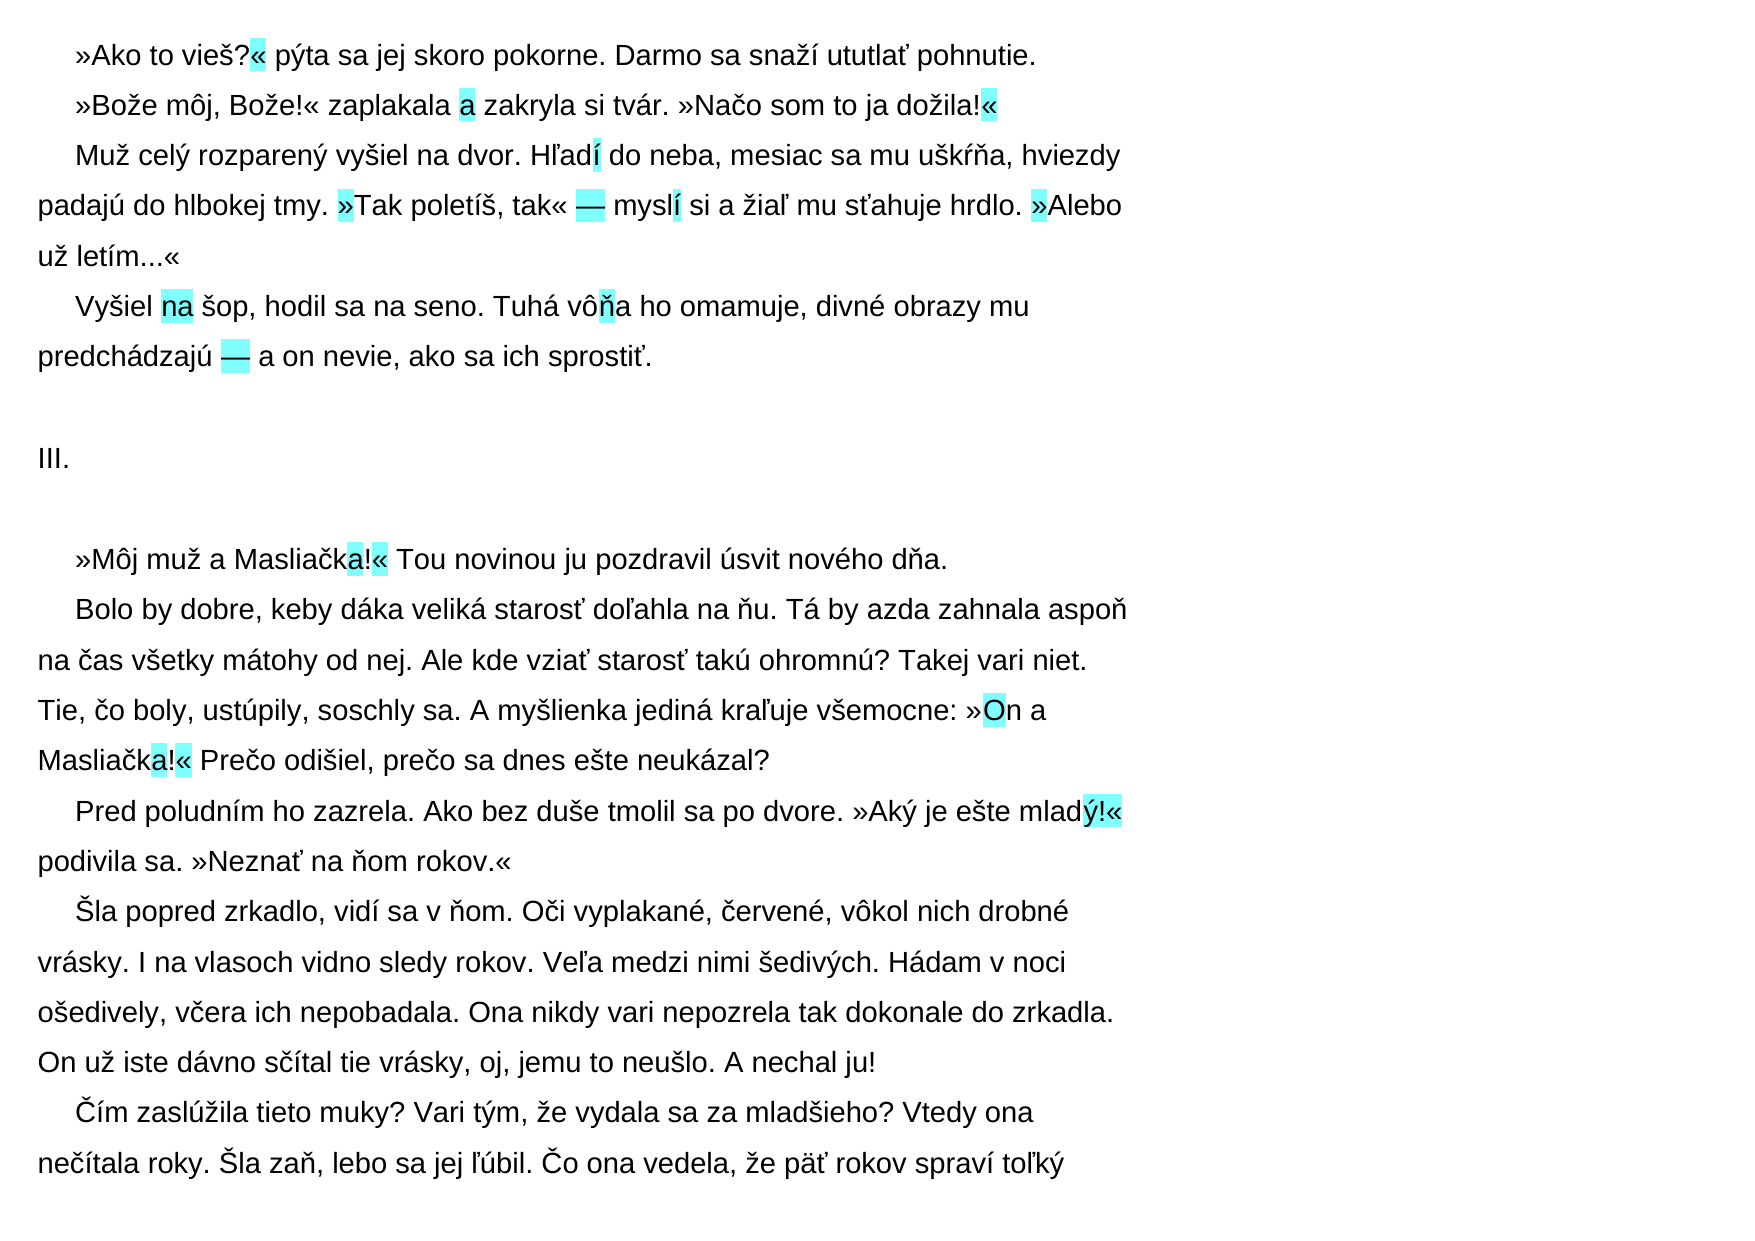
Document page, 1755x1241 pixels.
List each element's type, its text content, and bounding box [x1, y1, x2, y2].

text Bolo by dobre, keby dáka veliká starosť doľahla na ňu. Tá by azda zahnala aspoň na čas všetky mátohy od nej. Ale kde vziať starosť takú ohromnú? Takej vari niet. Tie, čo boly, ustúpily, soschly sa. A myšlienka jediná kraľuje všemocne: »On a Masliačka!« Prečo odišiel, prečo sa dnes ešte neukázal? [37, 592, 1130, 777]
text »Môj muž a Masliačka!« Tou novinou ju pozdravil úsvit nového dňa. [37, 542, 1130, 576]
text »Ako to vieš?« pýta sa jej skoro pokorne. Darmo sa snaží ututlať pohnutie. [37, 37, 1130, 71]
subtitle III. [37, 441, 1130, 474]
text Vyšiel na šop, hodil sa na seno. Tuhá vôňa ho omamuje, divné obrazy mu predchádzajú — a on nevie, ako sa ich sprostiť. [37, 289, 1130, 373]
text Šla popred zrkadlo, vidí sa v ňom. Oči vyplakané, červené, vôkol nich drobné vrásky. I na vlasoch vidno sledy rokov. Veľa medzi nimi šedivých. Hádam v noci ošedively, včera ich nepobadala. Ona nikdy vari nepozrela tak dokonale do zrkadla. On už iste dávno sčítal tie vrásky, oj, jemu to neušlo. A nechal ju! [37, 894, 1130, 1079]
text Muž celý rozparený vyšiel na dvor. Hľadí do neba, mesiac sa mu uškŕňa, hviezdy padajú do hlbokej tmy. »Tak poletíš, tak« — myslí si a žiaľ mu sťahuje hrdlo. »Alebo už letím...« [37, 138, 1130, 272]
text Čím zaslúžila tieto muky? Vari tým, že vydala sa za mladšieho? Vtedy ona nečítala roky. Šla zaň, lebo sa jej ľúbil. Čo ona vedela, že päť rokov spraví toľký [37, 1096, 1130, 1179]
text Pred poludním ho zazrela. Ako bez duše tmolil sa po dvore. »Aký je ešte mladý!« podivila sa. »Neznať na ňom rokov.« [37, 794, 1130, 877]
text »Bože môj, Bože!« zaplakala a zakryla si tvár. »Načo som to ja dožila!« [37, 88, 1130, 121]
